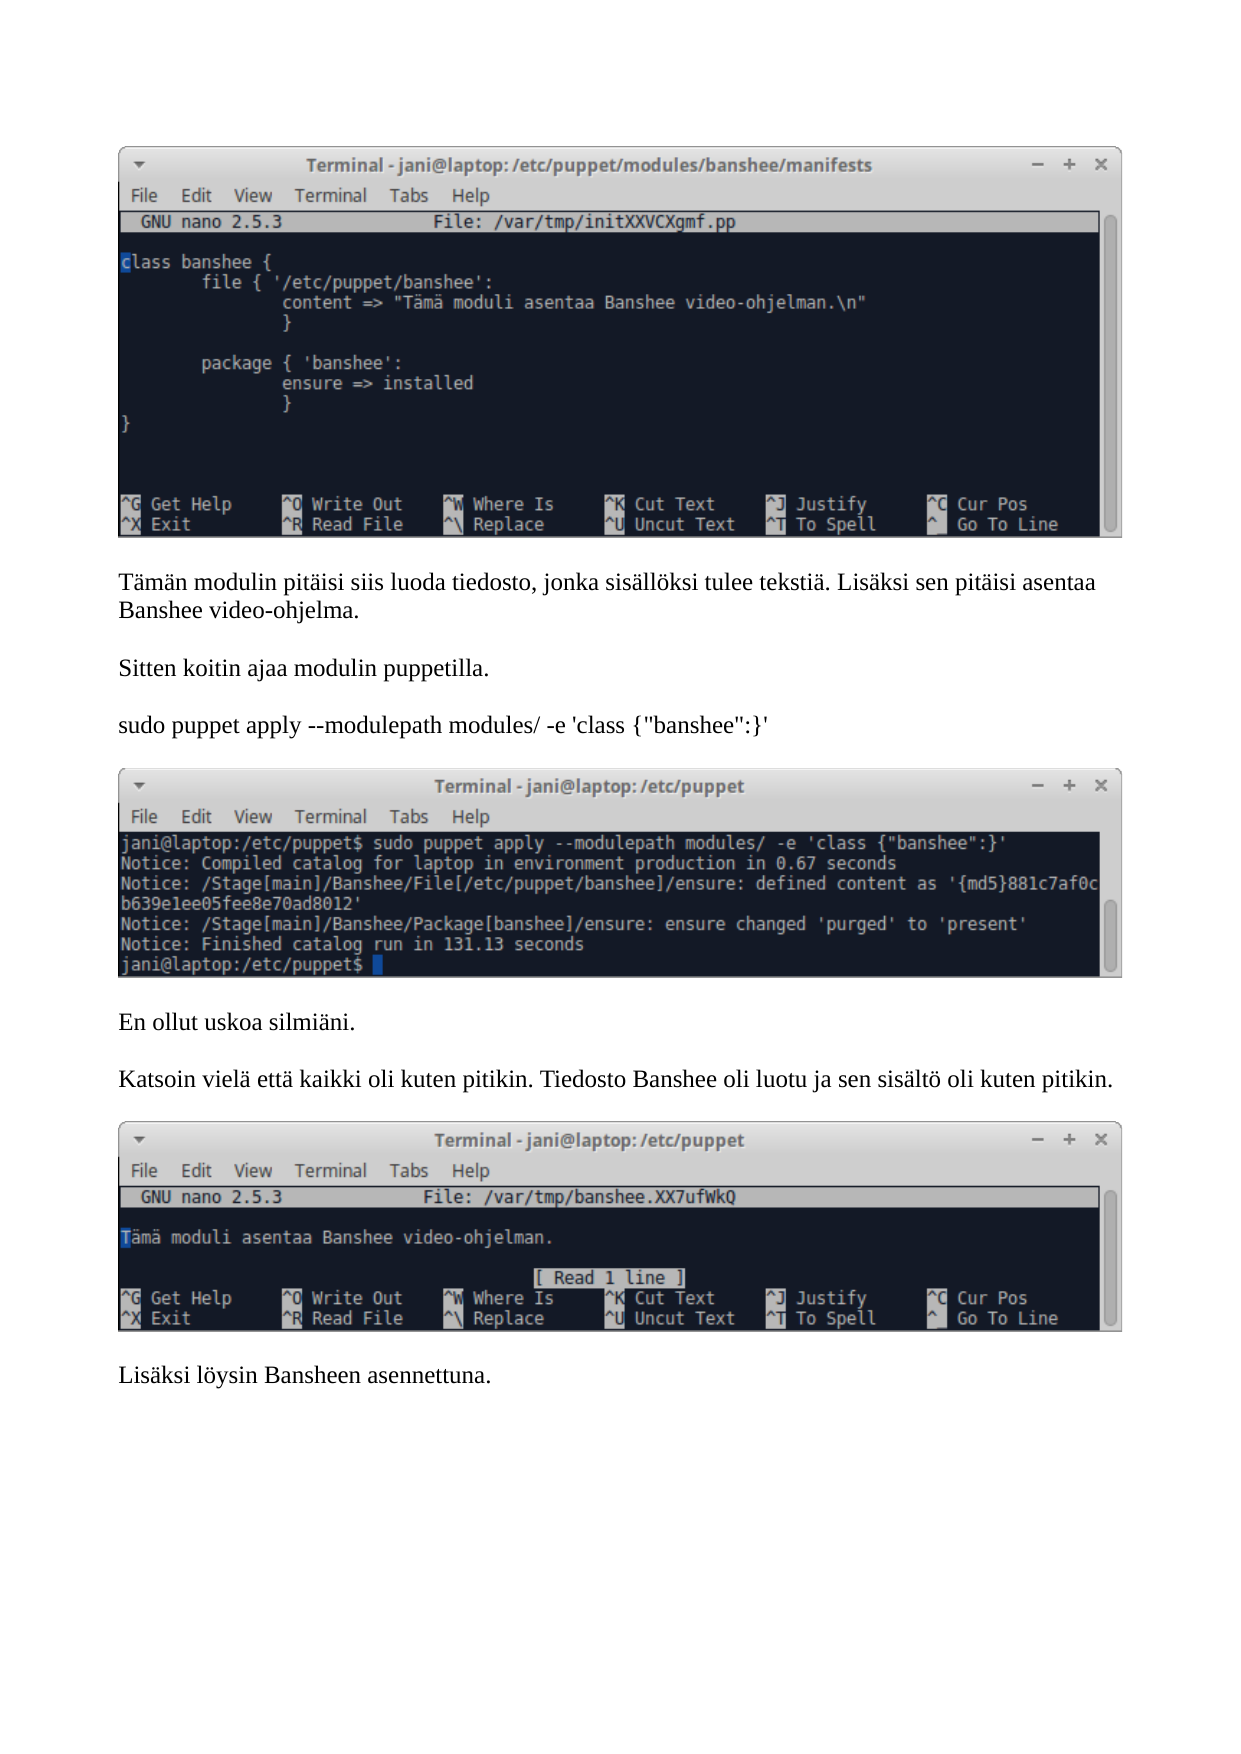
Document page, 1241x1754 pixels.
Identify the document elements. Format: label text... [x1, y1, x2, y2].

picture [118, 146, 1123, 538]
text Katsoin vielä että kaikki oli kuten pitikin. Tiedosto Banshee oli luotu ja sen sisältö oli kuten pitikin. [118, 1064, 1122, 1093]
text sudo puppet apply --modulepath modules/ -e 'class {"banshee":}' [118, 711, 1122, 739]
text Tämän modulin pitäisi siis luoda tiedosto, jonka sisällöksi tulee tekstiä. Lisäksi sen pitäisi asentaa Banshee video-ohjelma. [118, 567, 1122, 624]
text En ollut uskoa silmiäni. [118, 1007, 1122, 1035]
text Sitten koitin ajaa modulin puppetilla. [118, 653, 1122, 682]
picture [118, 768, 1123, 978]
text Lisäksi löysin Bansheen asennettuna. [118, 1360, 1122, 1389]
picture [118, 1121, 1123, 1332]
